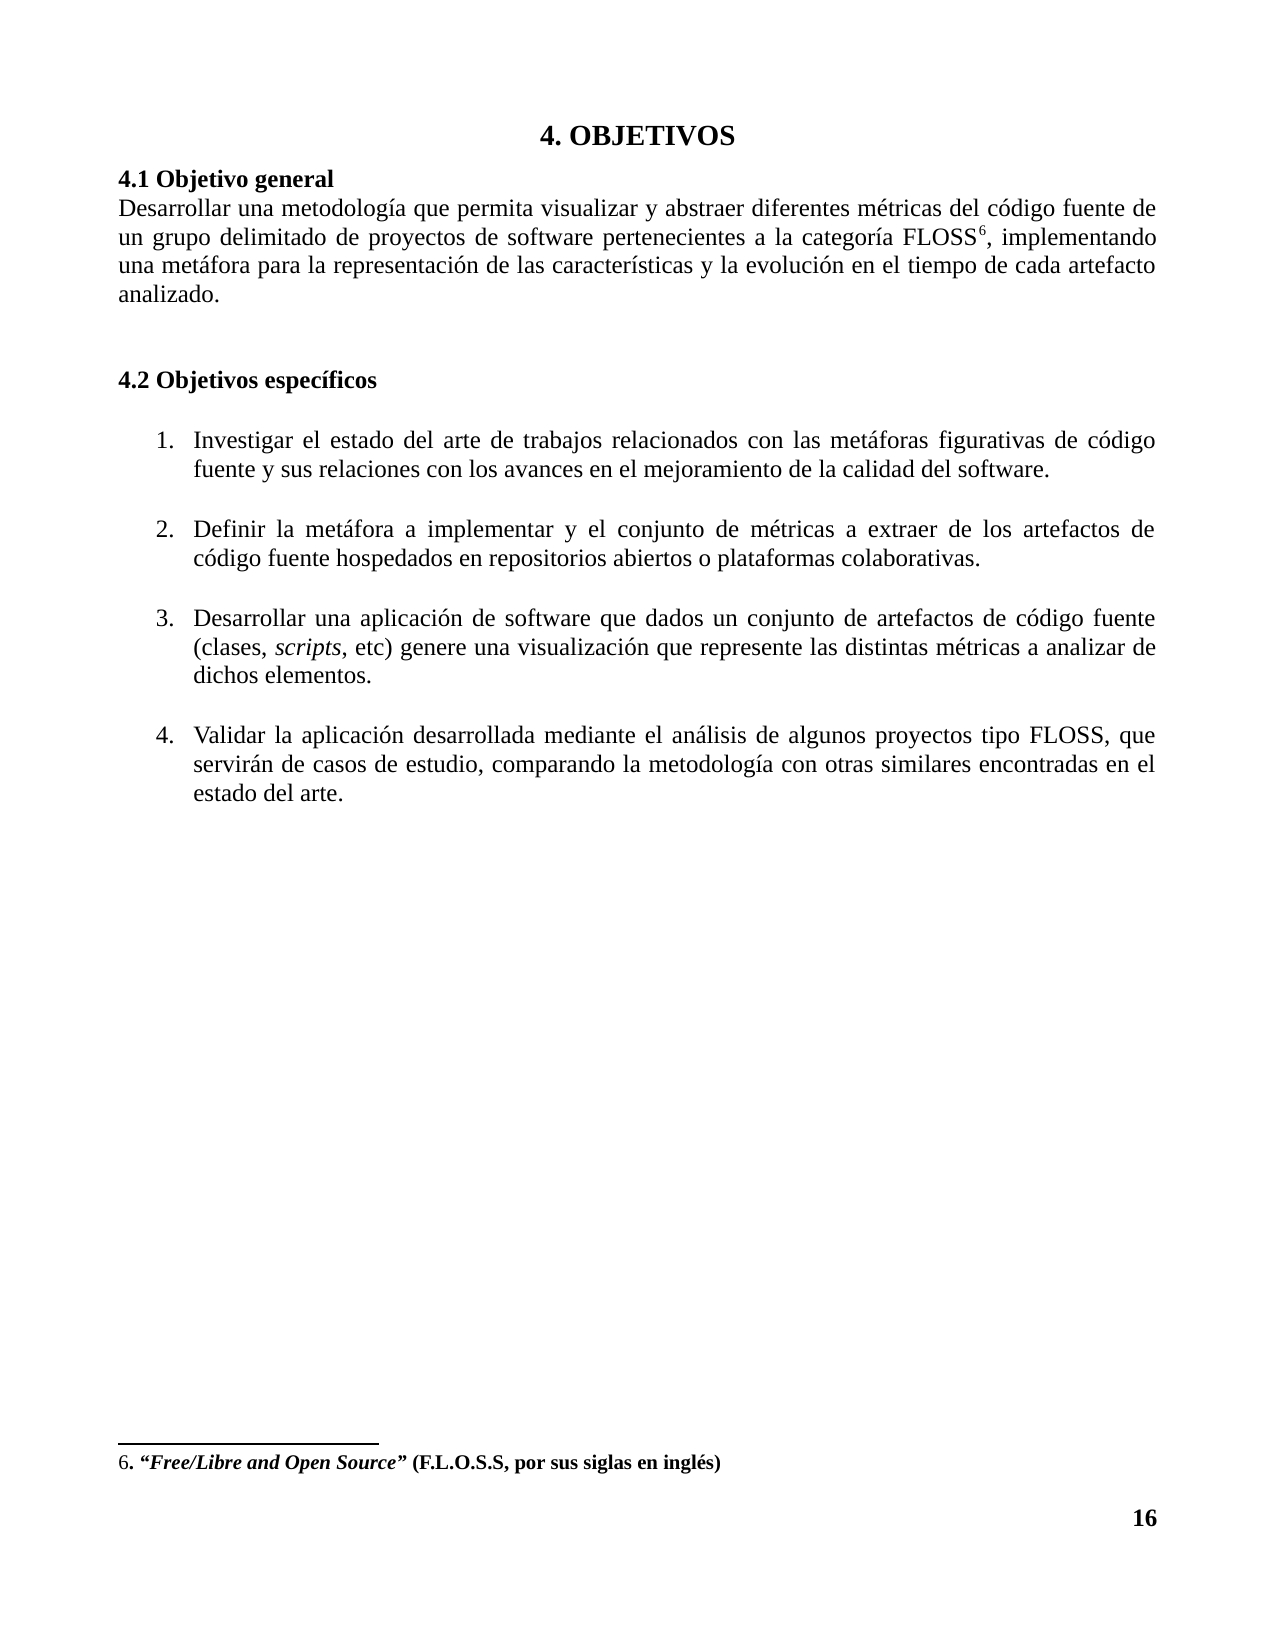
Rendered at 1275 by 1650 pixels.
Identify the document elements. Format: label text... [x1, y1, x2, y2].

text . “Free/Libre and Open Source” (F.L.O.S.S, por sus siglas en inglés) [118, 1449, 1157, 1474]
list Validar la aplicación desarrollada mediante el análisis de algunos proyectos tipo FLOSS, que servirán de casos de estudio, comparando la metodología con otras similares encontradas en el estado del arte. [156, 720, 1157, 807]
list Definir la metáfora a implementar y el conjunto de métricas a extraer de los artefactos de código fuente hospedados en repositorios abiertos o plataformas colaborativas. [156, 514, 1157, 572]
list Investigar el estado del arte de trabajos relacionados con las metáforas figurativas de código fuente y sus relaciones con los avances en el mejoramiento de la calidad del software. [156, 425, 1157, 483]
text Desarrollar una metodología que permita visualizar y abstraer diferentes métricas del código fuente de un grupo delimitado de proyectos de software pertenecientes a la categoría FLOSS, implementando una metáfora para la representación de las características y la evolución en el tiempo de cada artefacto analizado. [118, 193, 1157, 308]
list Desarrollar una aplicación de software que dados un conjunto de artefactos de código fuente (clases, scripts, etc) genere una visualización que represente las distintas métricas a analizar de dichos elementos. [156, 603, 1157, 689]
subtitle 4. OBJETIVOS [118, 118, 1157, 152]
text 4.1 Objetivo general [118, 164, 1157, 193]
text 4.2 Objetivos específicos [118, 365, 1157, 394]
